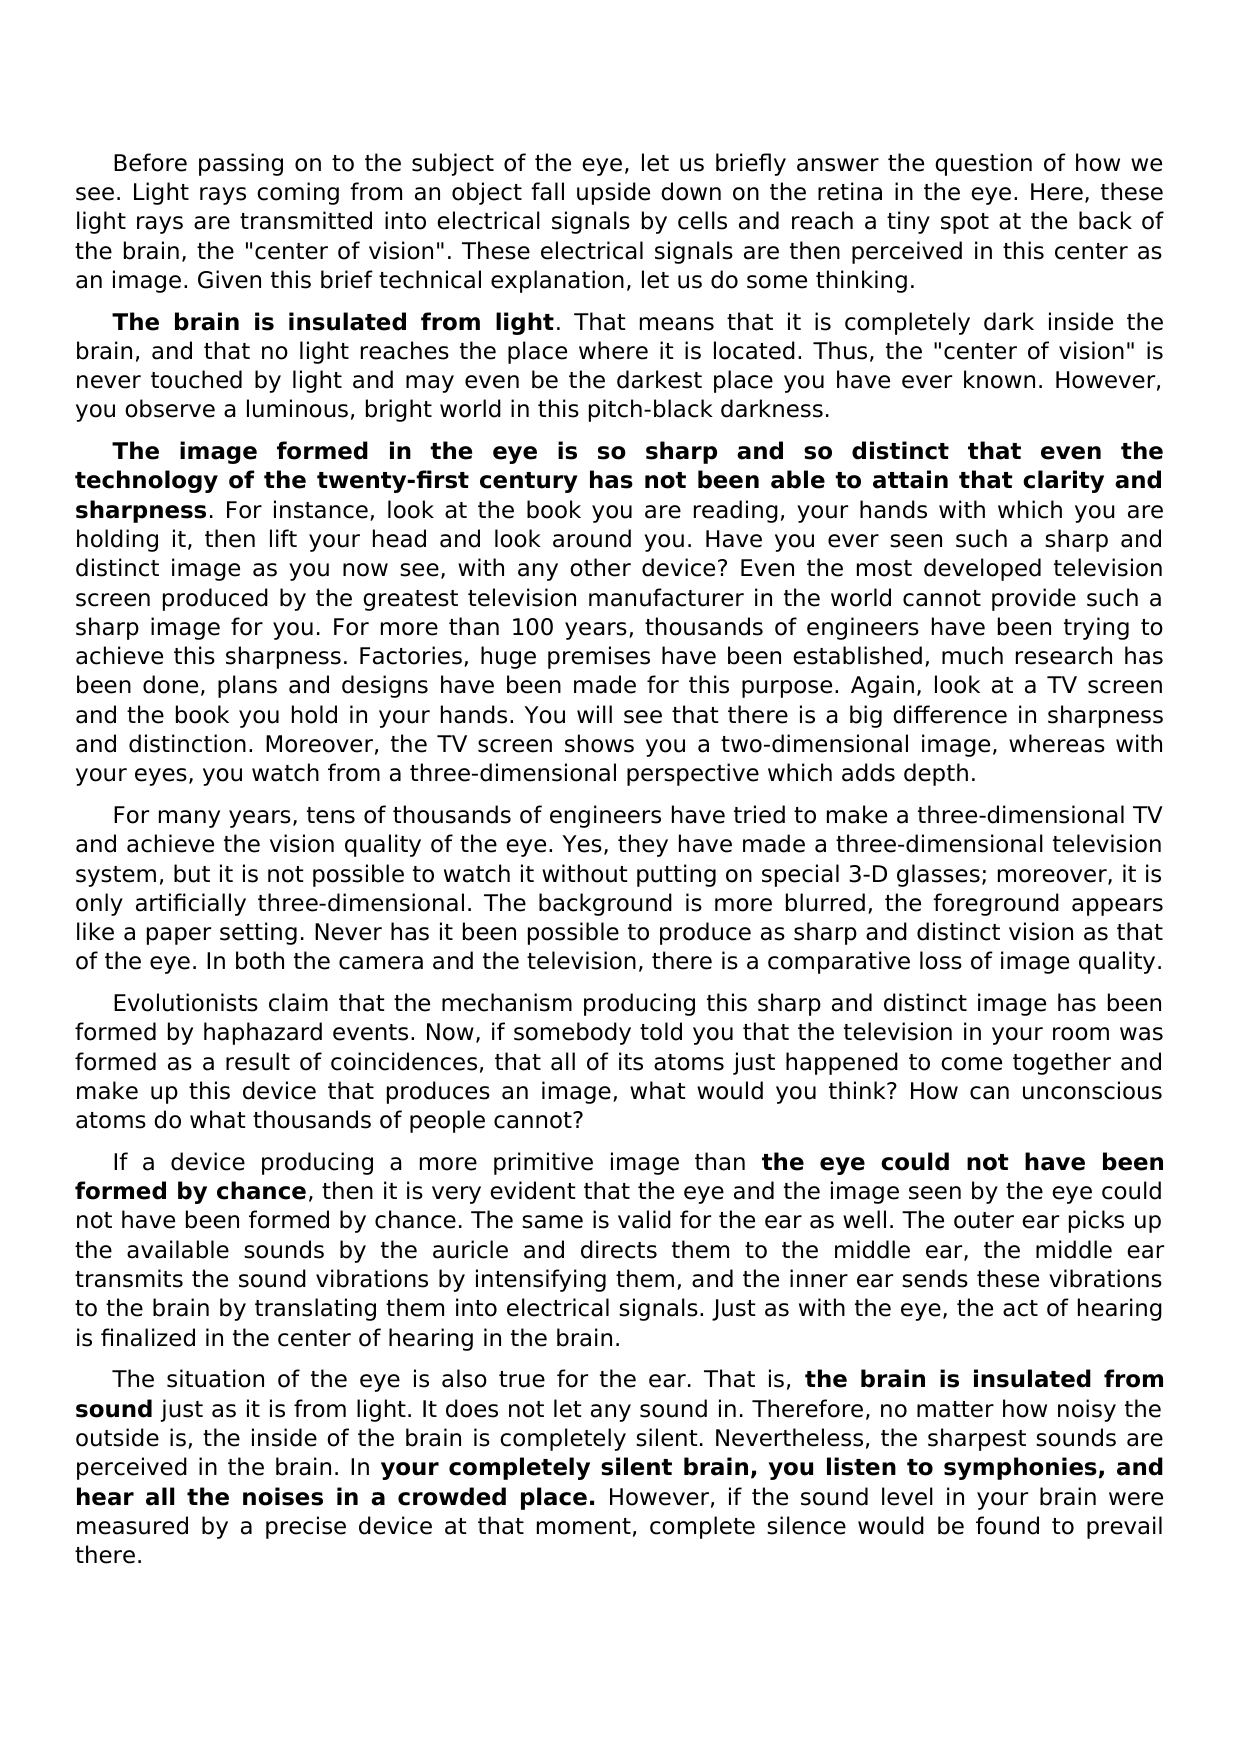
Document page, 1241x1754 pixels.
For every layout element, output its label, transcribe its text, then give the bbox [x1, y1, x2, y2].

text For many years, tens of thousands of engineers have tried to make a three-dimensional TV and achieve the vision quality of the eye. Yes, they have made a three-dimensional television system, but it is not possible to watch it without putting on special 3-D glasses; moreover, it is only artificially three-dimensional. The background is more blurred, the foreground appears like a paper setting. Never has it been possible to produce as sharp and distinct vision as that of the eye. In both the camera and the television, there is a comparative loss of image quality. [75, 802, 1165, 975]
text Evolutionists claim that the mechanism producing this sharp and distinct image has been formed by haphazard events. Now, if somebody told you that the television in your room was formed as a result of coincidences, that all of its atoms just happened to come together and make up this device that produces an image, what would you think? How can unconscious atoms do what thousands of people cannot? [75, 990, 1165, 1134]
text The brain is insulated from light. That means that it is completely dark inside the brain, and that no light reaches the place where it is located. Thus, the "center of vision" is never touched by light and may even be the darkest place you have ever known. However, you observe a luminous, bright world in this pitch-black darkness. [75, 309, 1165, 423]
text The situation of the eye is also true for the ear. That is, the brain is insulated from sound just as it is from light. It does not let any sound in. Therefore, no matter how noisy the outside is, the inside of the brain is completely silent. Nevertheless, the sharpest sounds are perceived in the brain. In your completely silent brain, you listen to symphonies, and hear all the noises in a crowded place. However, if the sound level in your brain were measured by a precise device at that moment, complete silence would be found to prevail there. [75, 1367, 1165, 1569]
text If a device producing a more primitive image than the eye could not have been formed by chance, then it is very evident that the eye and the image seen by the eye could not have been formed by chance. The same is valid for the ear as well. The outer ear picks up the available sounds by the auricle and directs them to the middle ear, the middle ear transmits the sound vibrations by intensifying them, and the inner ear sends these vibrations to the brain by translating them into electrical signals. Just as with the eye, the act of hearing is finalized in the center of hearing in the brain. [75, 1149, 1165, 1351]
text Before passing on to the subject of the eye, let us briefly answer the question of how we see. Light rays coming from an object fall upside down on the retina in the eye. Here, these light rays are transmitted into electrical signals by cells and reach a tiny spot at the back of the brain, the "center of vision". These electrical signals are then perceived in this center as an image. Given this brief technical explanation, let us do some thinking. [75, 150, 1165, 294]
text The image formed in the eye is so sharp and so distinct that even the technology of the twenty-first century has not been able to attain that clarity and sharpness. For instance, look at the book you are reading, your hands with which you are holding it, then lift your head and look around you. Have you ever seen such a sharp and distinct image as you now see, with any other device? Even the most developed television screen produced by the greatest television manufacturer in the world cannot provide such a sharp image for you. For more than 100 years, thousands of engineers have been trying to achieve this sharpness. Factories, huge premises have been established, much research has been done, plans and designs have been made for this purpose. Again, look at a TV screen and the book you hold in your hands. You will see that there is a big difference in sharpness and distinction. Moreover, the TV screen shows you a two-dimensional image, whereas with your eyes, you watch from a three-dimensional perspective which adds depth. [75, 438, 1165, 787]
